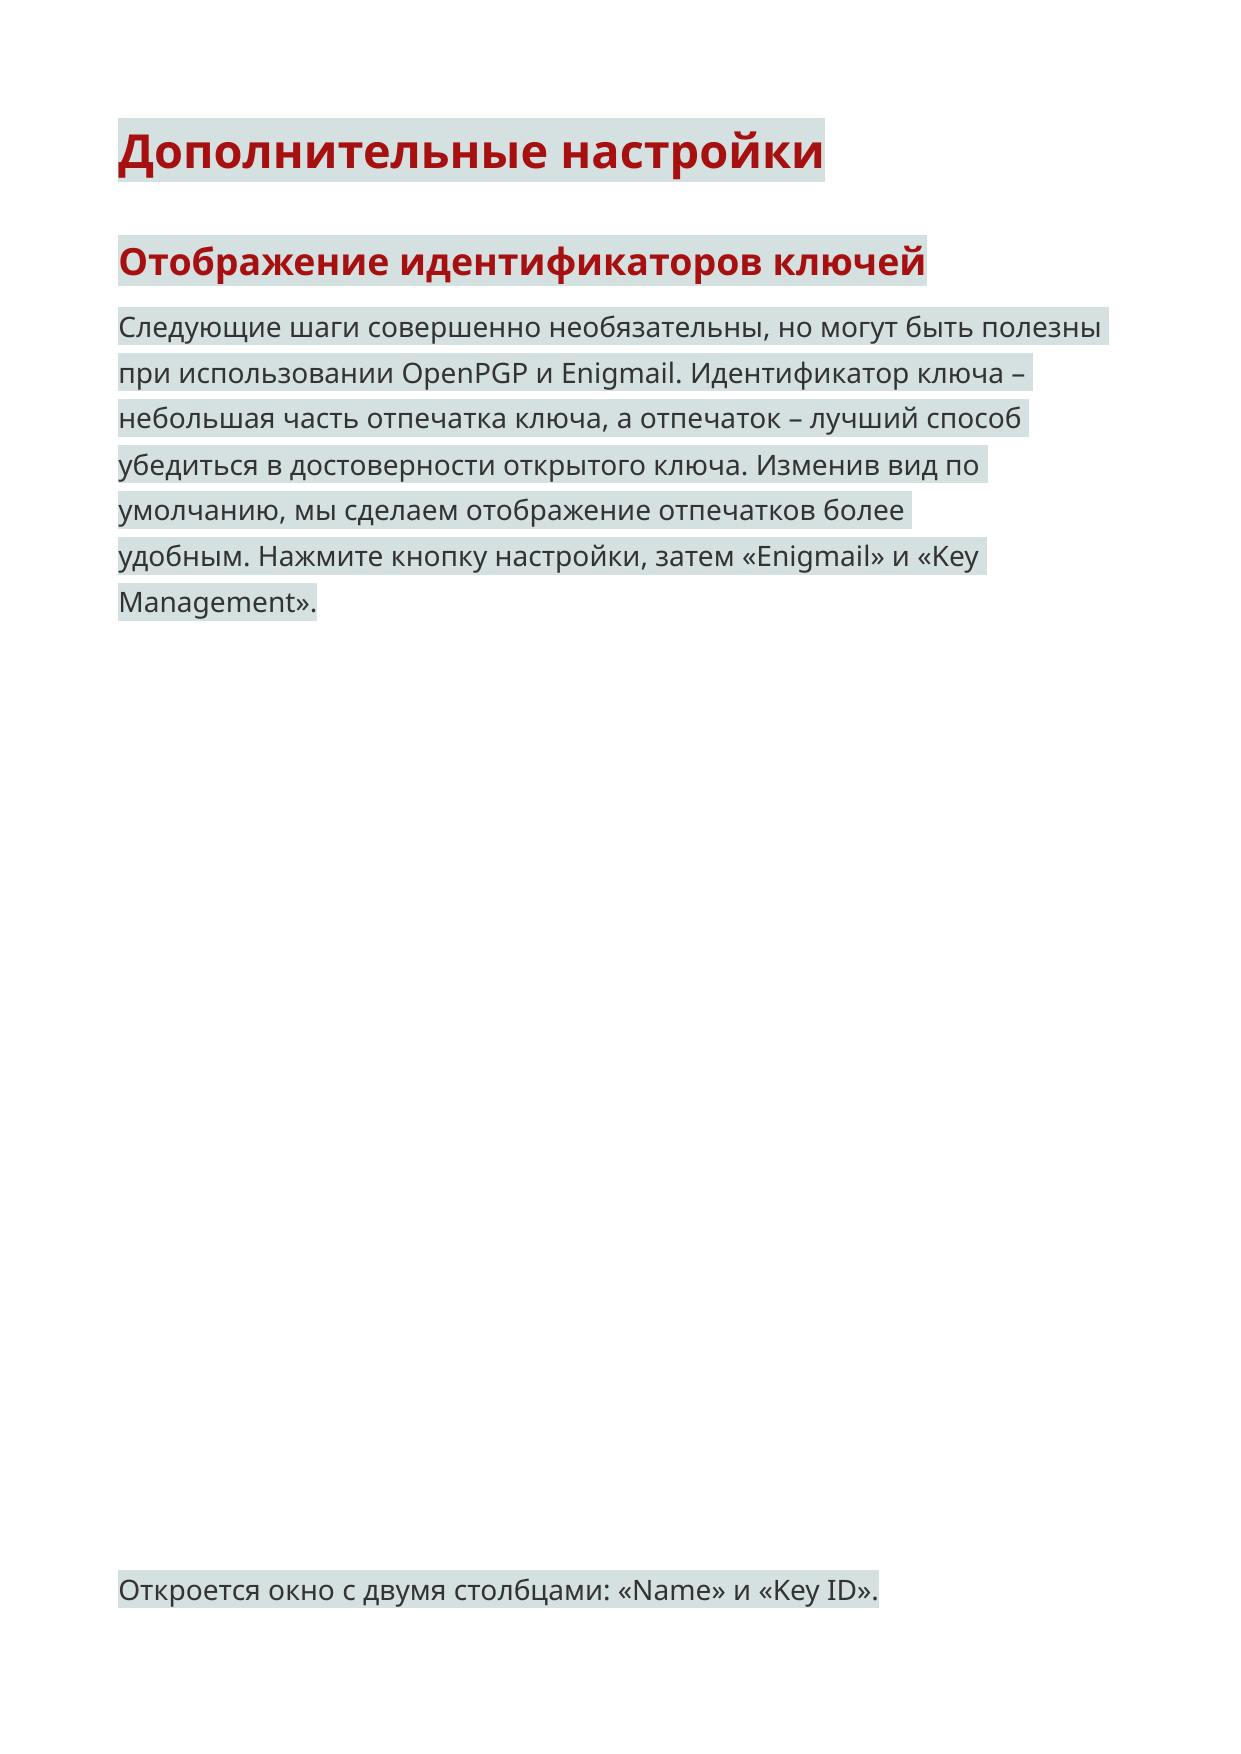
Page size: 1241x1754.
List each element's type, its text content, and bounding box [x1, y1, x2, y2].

subtitle Отображение идентификаторов ключей [118, 235, 1122, 286]
text Следующие шаги совершенно необязательны, но могут быть полезны при использовании OpenPGP и Enigmail. Идентификатор ключа – небольшая часть отпечатка ключа, а отпечаток – лучший способ убедиться в достоверности открытого ключа. Изменив вид по умолчанию, мы сделаем отображение отпечатков более удобным. Нажмите кнопку настройки, затем «Enigmail» и «Key Management». [118, 307, 1122, 621]
subtitle Дополнительные настройки [118, 118, 1122, 182]
text Откроется окно с двумя столбцами: «Name» и «Key ID». [118, 1570, 1122, 1608]
